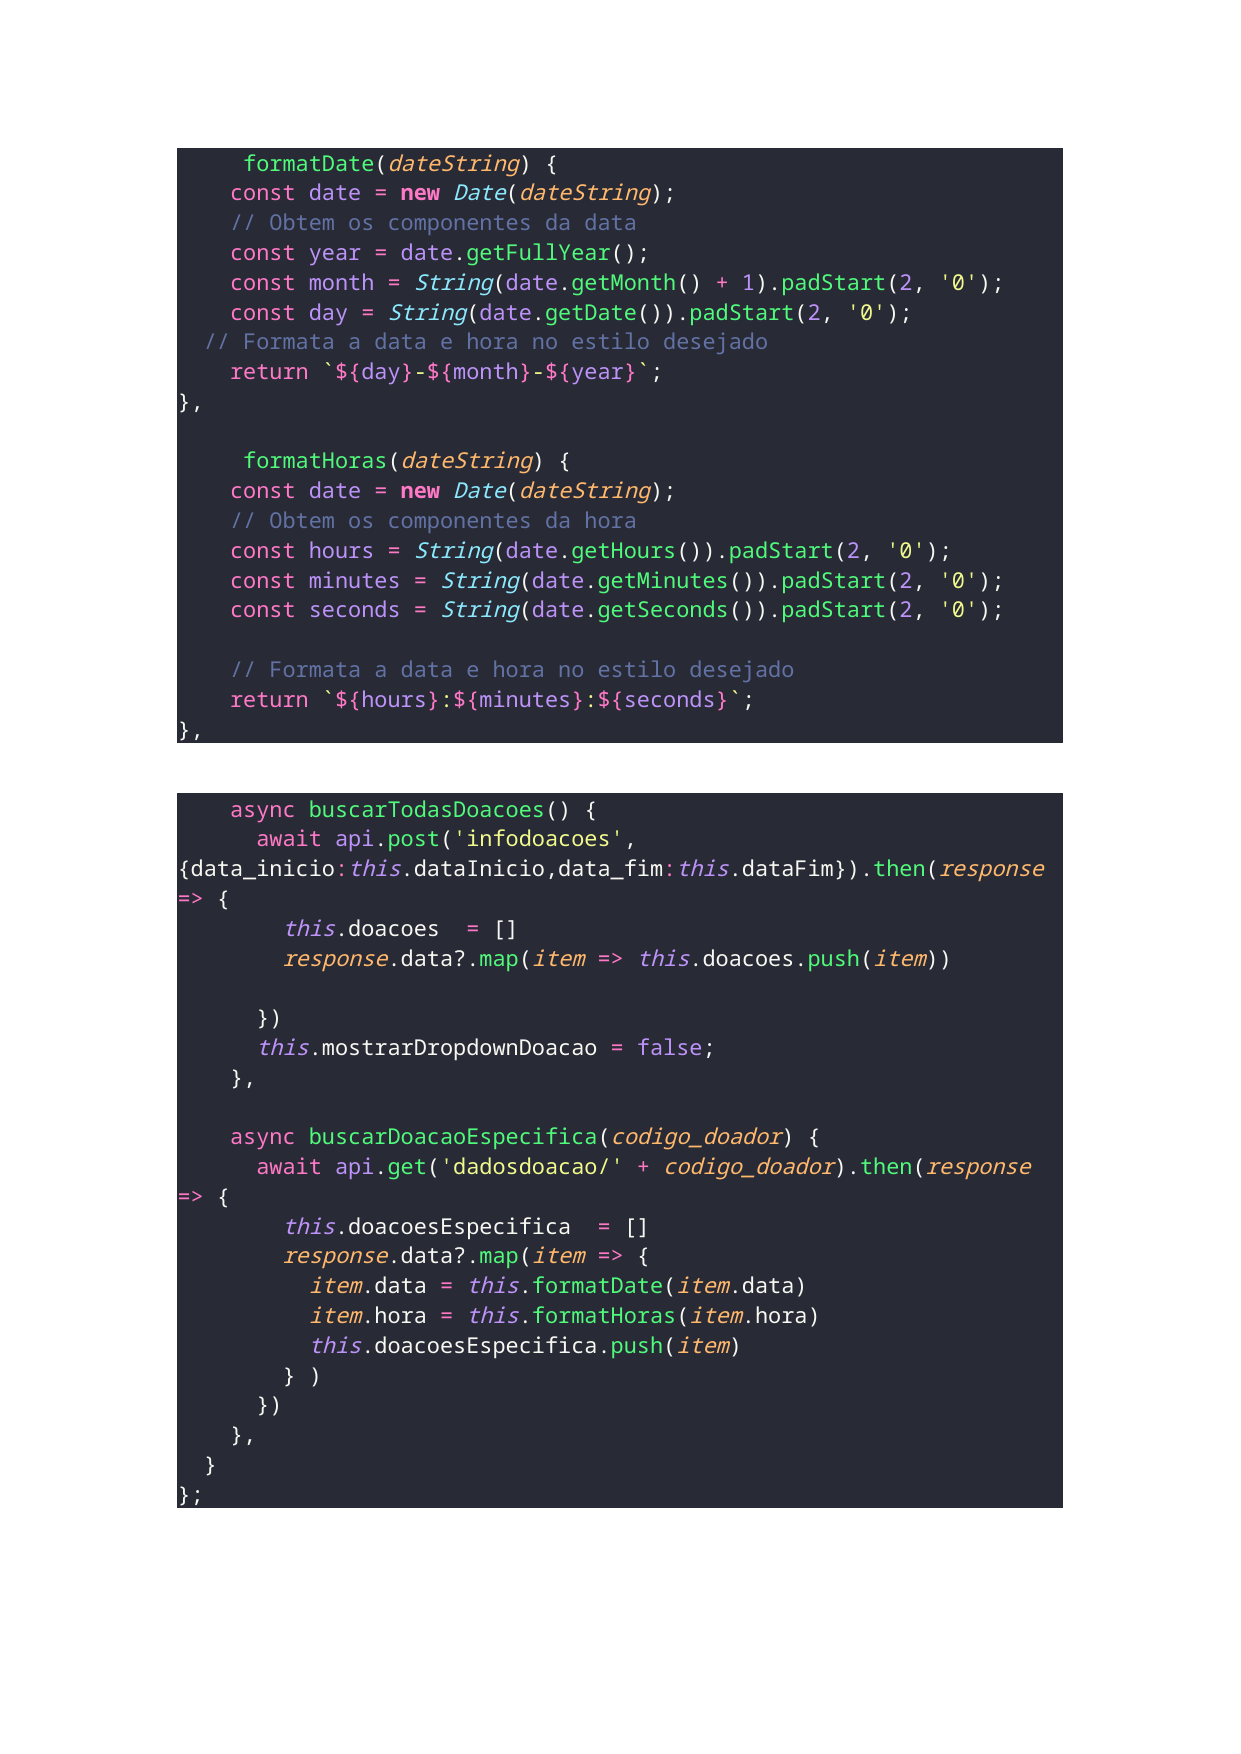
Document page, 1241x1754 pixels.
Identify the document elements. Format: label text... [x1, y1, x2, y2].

text await api.get('dadosdoacao/' + codigo_doador).then(response => { [177, 1151, 1063, 1211]
text item.data = this.formatDate(item.data) [177, 1270, 1063, 1300]
text response.data?.map(item => this.doacoes.push(item)) [177, 942, 1063, 972]
text }) [177, 1389, 1063, 1419]
text this.doacoesEspecifica.push(item) [177, 1330, 1063, 1359]
text // Obtem os componentes da data [177, 207, 1063, 237]
text response.data?.map(item => { [177, 1240, 1063, 1270]
text // Obtem os componentes da hora [177, 505, 1063, 535]
text formatDate(dateString) { [177, 148, 1063, 177]
text }; [177, 1479, 1063, 1508]
text async buscarDoacaoEspecifica(codigo_doador) { [177, 1121, 1063, 1151]
text const day = String(date.getDate()).padStart(2, '0'); [177, 297, 1063, 326]
text const minutes = String(date.getMinutes()).padStart(2, '0'); [177, 565, 1063, 594]
text return `${day}-${month}-${year}`; [177, 356, 1063, 386]
text const date = new Date(dateString); [177, 177, 1063, 207]
text const year = date.getFullYear(); [177, 237, 1063, 267]
text const hours = String(date.getHours()).padStart(2, '0'); [177, 535, 1063, 565]
text }, [177, 1062, 1063, 1091]
text item.hora = this.formatHoras(item.hora) [177, 1300, 1063, 1330]
text }, [177, 1419, 1063, 1449]
text }, [177, 386, 1063, 416]
text this.doacoesEspecifica = [] [177, 1211, 1063, 1240]
text // Formata a data e hora no estilo desejado [177, 326, 1063, 356]
text // Formata a data e hora no estilo desejado [177, 654, 1063, 684]
text } ) [177, 1359, 1063, 1389]
text await api.post('infodoacoes',{data_inicio:this.dataInicio,data_fim:this.dataFim}).then(response => { [177, 823, 1063, 913]
text } [177, 1449, 1063, 1479]
text const seconds = String(date.getSeconds()).padStart(2, '0'); [177, 594, 1063, 624]
text async buscarTodasDoacoes() { [177, 793, 1063, 823]
text return `${hours}:${minutes}:${seconds}`; [177, 684, 1063, 714]
text const date = new Date(dateString); [177, 475, 1063, 505]
text this.doacoes = [] [177, 913, 1063, 942]
text }, [177, 714, 1063, 743]
text formatHoras(dateString) { [177, 446, 1063, 475]
text this.mostrarDropdownDoacao = false; [177, 1032, 1063, 1062]
text }) [177, 1002, 1063, 1032]
text const month = String(date.getMonth() + 1).padStart(2, '0'); [177, 267, 1063, 297]
